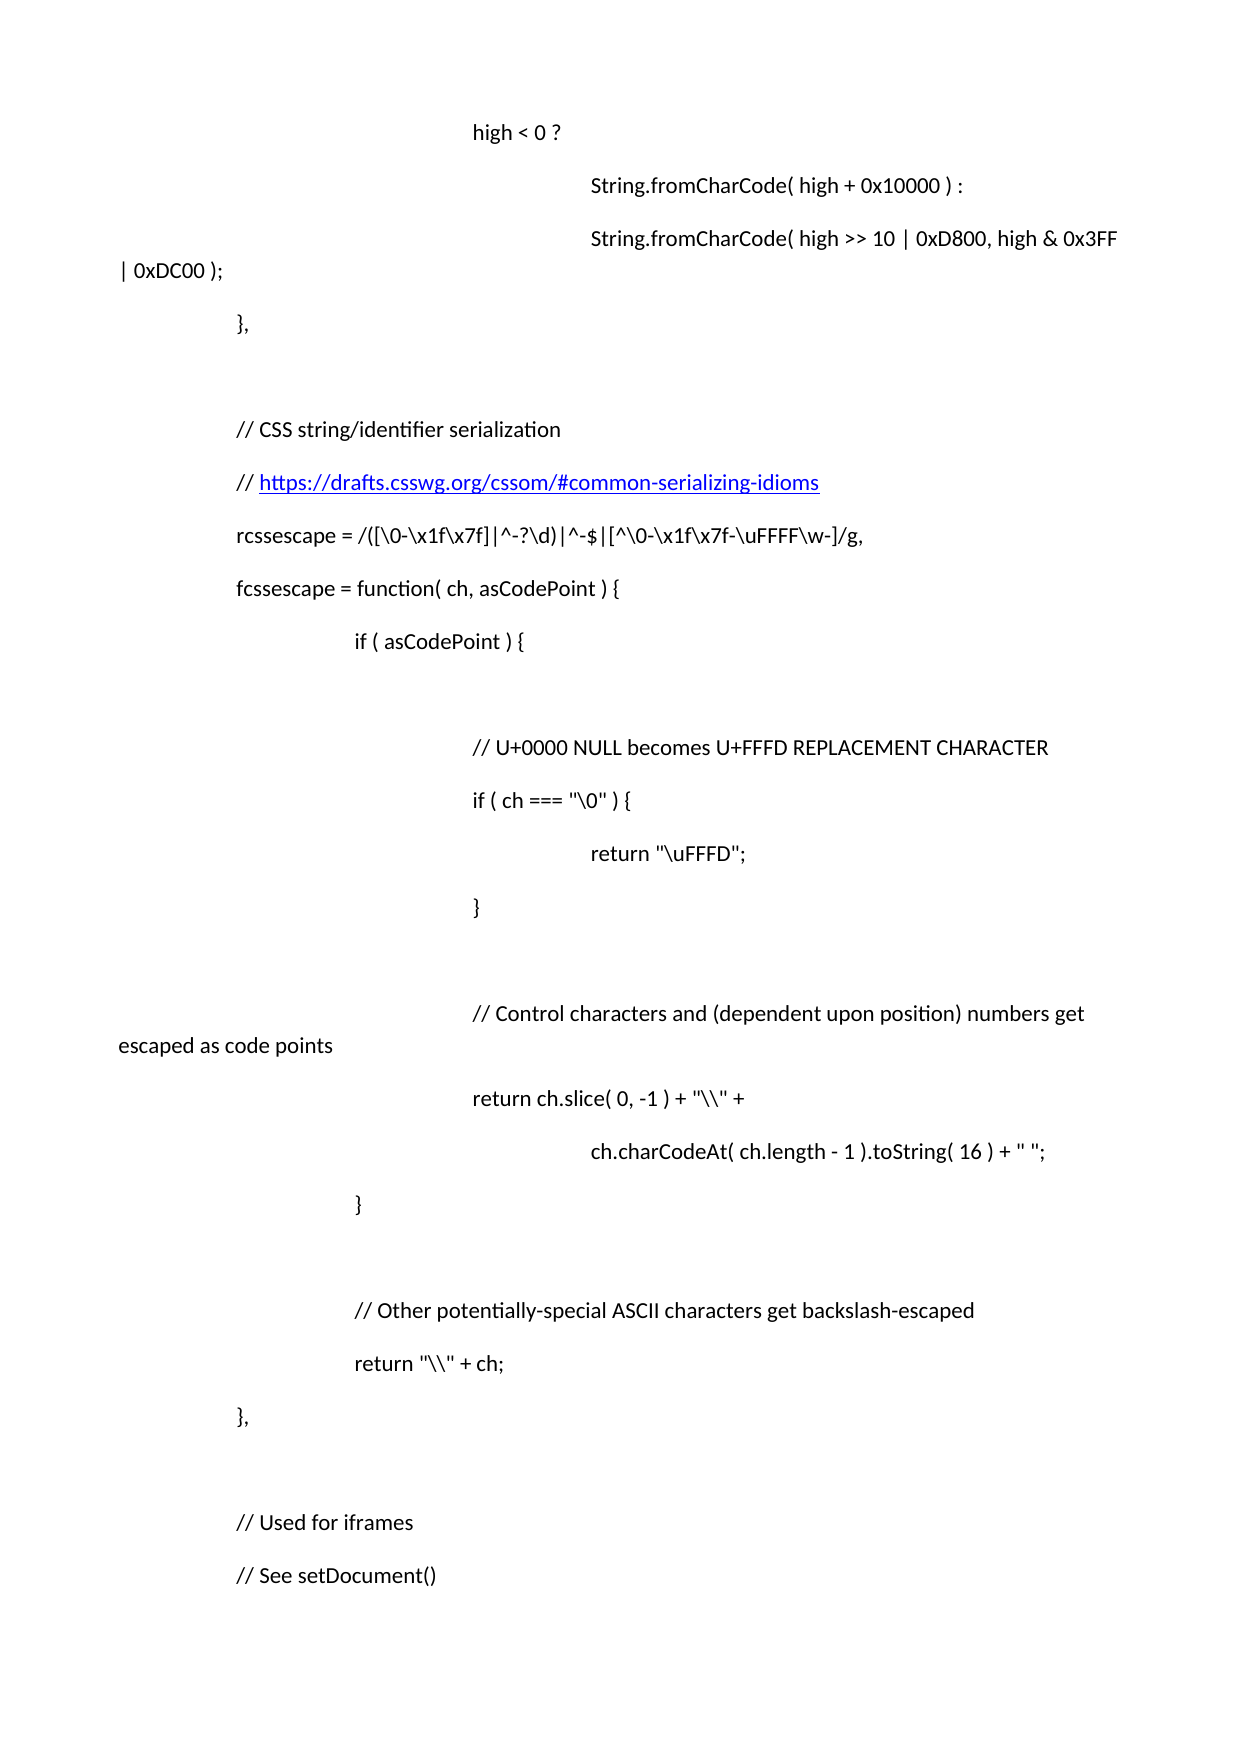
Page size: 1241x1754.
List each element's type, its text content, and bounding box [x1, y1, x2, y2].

text return "\uFFFD"; [118, 839, 1122, 868]
text // CSS string/identifier serialization [118, 415, 1122, 443]
text // https://drafts.csswg.org/cssom/#common-serializing-idioms [118, 468, 1122, 496]
text // Other potentially-special ASCII characters get backslash-escaped [118, 1296, 1122, 1324]
text // U+0000 NULL becomes U+FFFD REPLACEMENT CHARACTER [118, 733, 1122, 762]
text high < 0 ? [118, 118, 1122, 146]
text } [118, 893, 1122, 921]
text if ( ch === "\0" ) { [118, 787, 1122, 814]
text String.fromCharCode( high >> 10 | 0xD800, high & 0x3FF | 0xDC00 ); [118, 224, 1122, 284]
text // Control characters and (dependent upon position) numbers get escaped as code points [118, 999, 1122, 1059]
text fcssescape = function( ch, asCodePoint ) { [118, 574, 1122, 602]
text String.fromCharCode( high + 0x10000 ) : [118, 171, 1122, 199]
text return ch.slice( 0, -1 ) + "\\" + [118, 1084, 1122, 1112]
text // See setDocument() [118, 1561, 1122, 1589]
text }, [118, 1402, 1122, 1430]
text rcssescape = /([\0-\x1f\x7f]|^-?\d)|^-$|[^\0-\x1f\x7f-\uFFFF\w-]/g, [118, 521, 1122, 549]
text ch.charCodeAt( ch.length - 1 ).toString( 16 ) + " "; [118, 1137, 1122, 1165]
text if ( asCodePoint ) { [118, 627, 1122, 656]
text // Used for iframes [118, 1508, 1122, 1536]
text return "\\" + ch; [118, 1349, 1122, 1377]
text } [118, 1190, 1122, 1218]
text }, [118, 309, 1122, 337]
